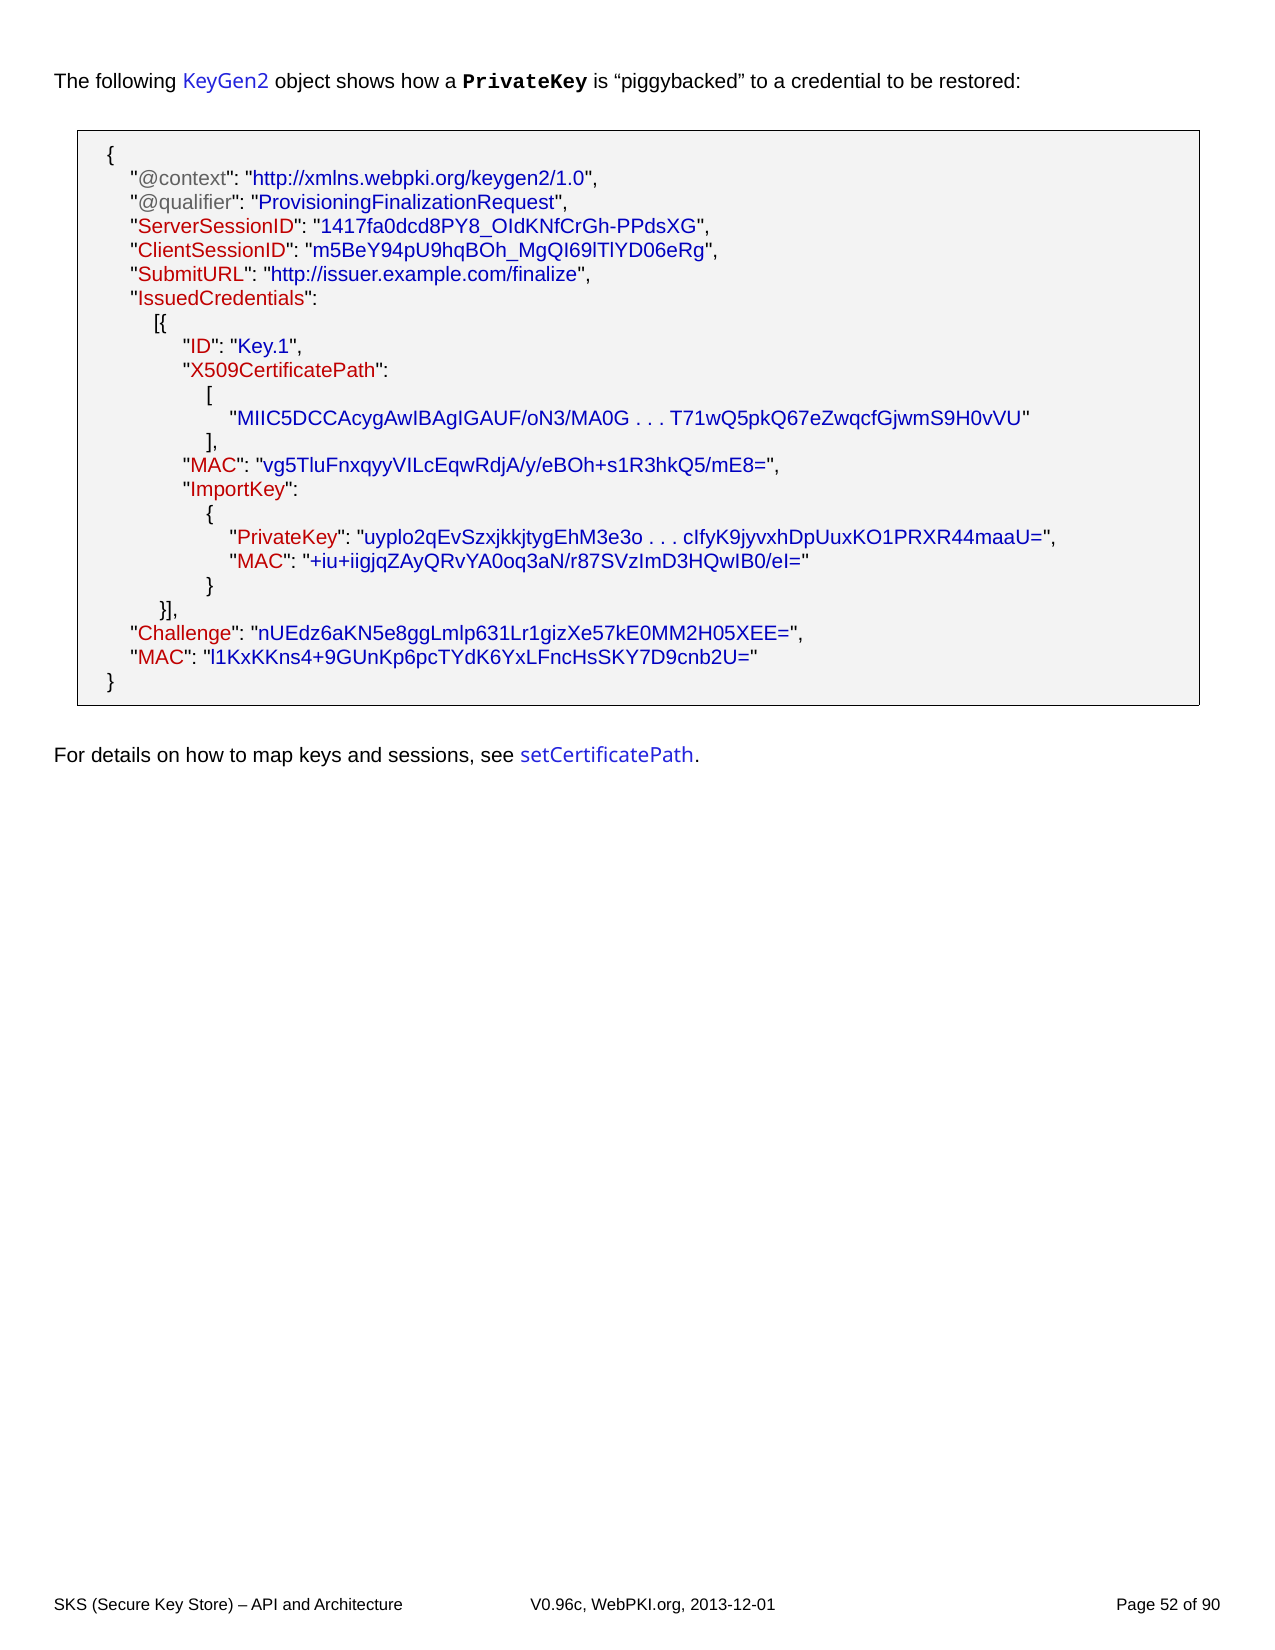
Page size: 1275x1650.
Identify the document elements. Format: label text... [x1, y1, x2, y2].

text For details on how to map keys and sessions, see setCertificatePath. [54, 741, 1221, 769]
table_header { "@context": "http://xmlns.webpki.org/keygen2/1.0", "@qualifier": "ProvisioningFinalizationRequest", "ServerSessionID": "1417fa0dcd8PY8_OIdKNfCrGh-PPdsXG", "ClientSessionID": "m5BeY94pU9hqBOh_MgQI69lTlYD06eRg", "SubmitURL": "http://issuer.example.com/finalize", "IssuedCredentials": [{ "ID": "Key.1", "X509CertificatePath": [ "MIIC5DCCAcygAwIBAgIGAUF/oN3/MA0G . . . T71wQ5pkQ67eZwqcfGjwmS9H0vVU" ], "MAC": "vg5TluFnxqyyVILcEqwRdjA/y/eBOh+s1R3hkQ5/mE8=", "ImportKey": { "PrivateKey": "uyplo2qEvSzxjkkjtygEhM3e3o . . . cIfyK9jyvxhDpUuxKO1PRXR44maaU=", "MAC": "+iu+iigjqZAyQRvYA0oq3aN/r87SVzImD3HQwIB0/eI=" } }], "Challenge": "nUEdz6aKN5e8ggLmlp631Lr1gizXe57kE0MM2H05XEE=", "MAC": "l1KxKKns4+9GUnKp6pcTYdK6YxLFncHsSKY7D9cnb2U=" } [78, 131, 1199, 705]
text The following KeyGen2 object shows how a PrivateKey is “piggybacked” to a credential to be restored: [54, 66, 1221, 118]
